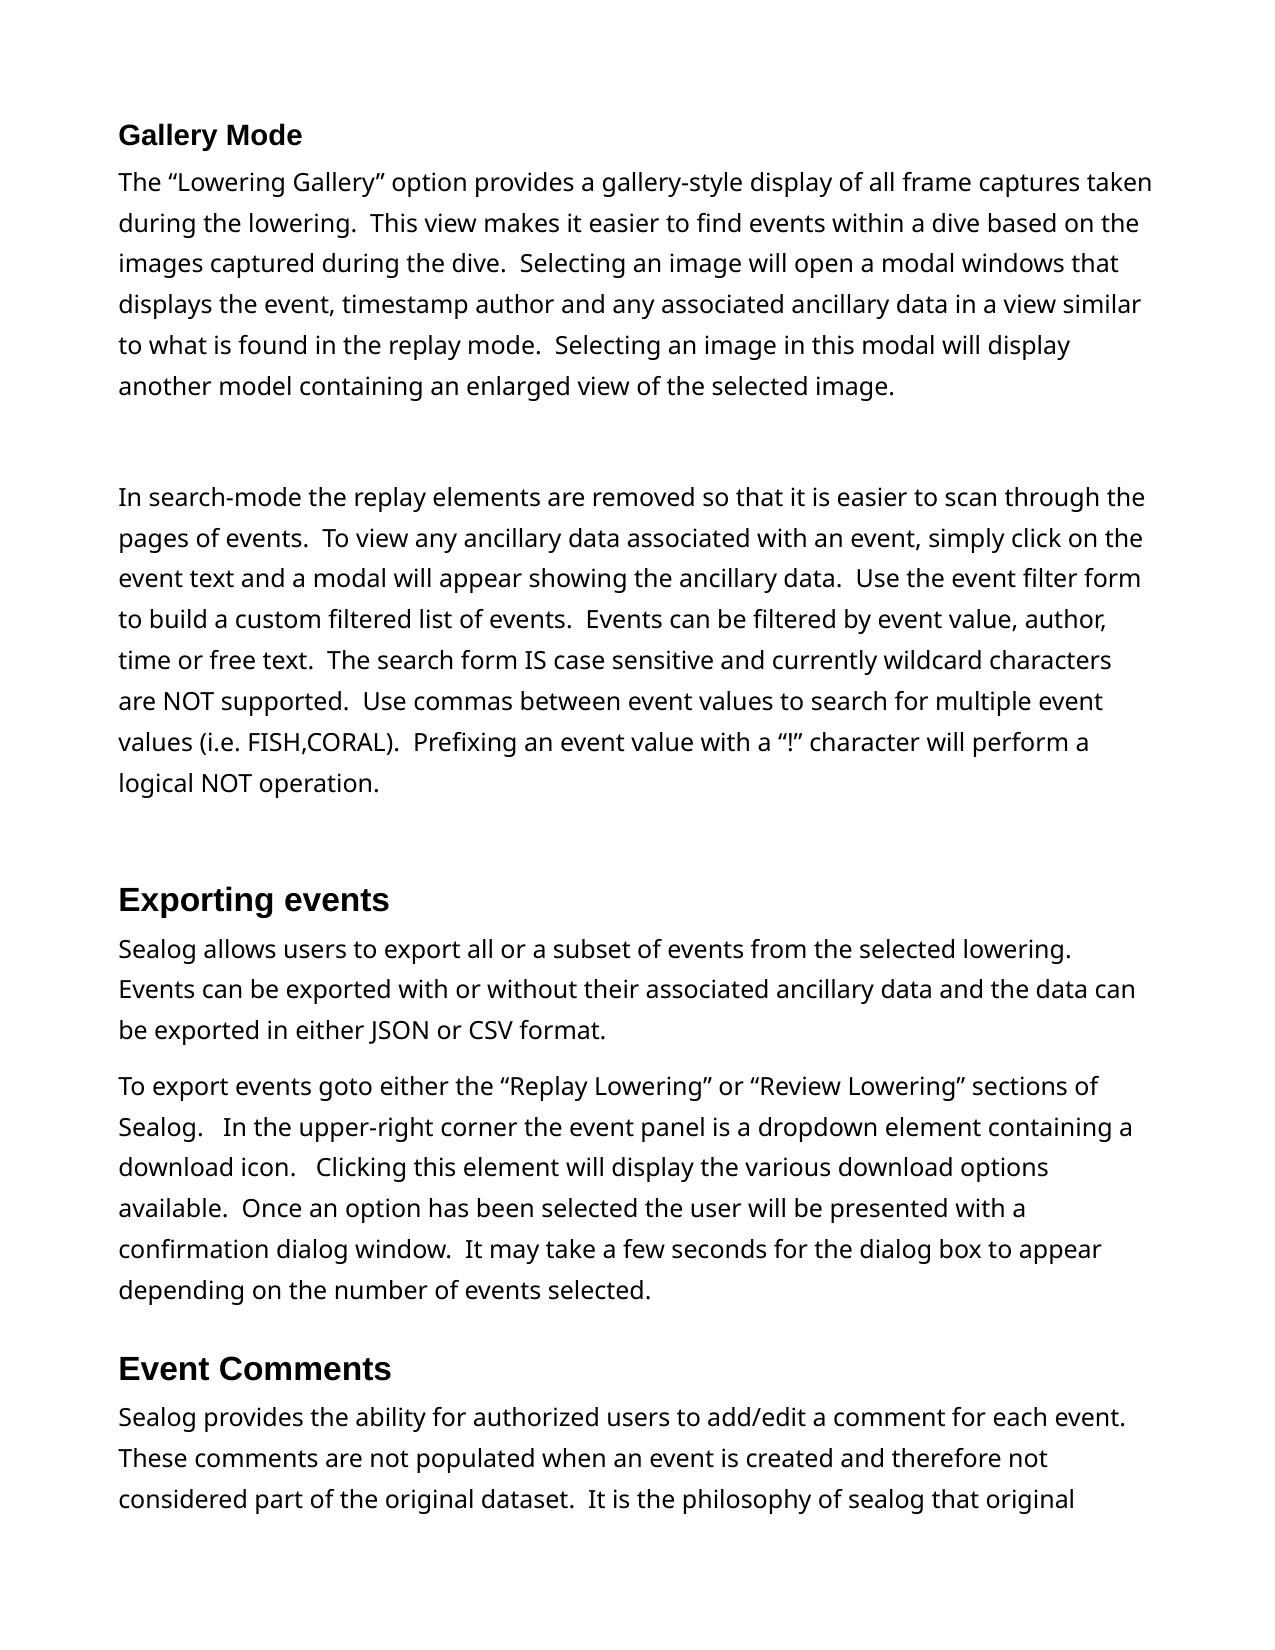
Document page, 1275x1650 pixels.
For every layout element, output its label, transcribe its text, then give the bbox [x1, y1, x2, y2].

text Sealog allows users to export all or a subset of events from the selected lowering. Events can be exported with or without their associated ancillary data and the data can be exported in either JSON or CSV format. [118, 931, 1157, 1047]
text In search-mode the replay elements are removed so that it is easier to scan through the pages of events. To view any ancillary data associated with an event, simply click on the event text and a modal will appear showing the ancillary data. Use the event filter form to build a custom filtered list of events. Events can be filtered by event value, author, time or free text. The search form IS case sensitive and currently wildcard characters are NOT supported. Use commas between event values to search for multiple event values (i.e. FISH,CORAL). Prefixing an event value with a “!” character will perform a logical NOT operation. [118, 479, 1157, 799]
text The “Lowering Gallery” option provides a gallery-style display of all frame captures taken during the lowering. This view makes it easier to find events within a dive based on the images captured during the dive. Selecting an image will open a modal windows that displays the event, timestamp author and any associated ancillary data in a view similar to what is found in the replay mode. Selecting an image in this modal will display another model containing an enlarged view of the selected image. [118, 164, 1157, 403]
text To export events goto either the “Replay Lowering” or “Review Lowering” sections of Sealog. In the upper-right corner the event panel is a dropdown element containing a download icon. Clicking this element will display the various download options available. Once an option has been selected the user will be presented with a confirmation dialog window. It may take a few seconds for the dialog box to appear depending on the number of events selected. [118, 1068, 1157, 1307]
text Sealog provides the ability for authorized users to add/edit a comment for each event. These comments are not populated when an event is created and therefore not considered part of the original dataset. It is the philosophy of sealog that original [118, 1400, 1157, 1516]
subtitle Event Comments [118, 1349, 1157, 1387]
subtitle Gallery Mode [118, 118, 1157, 152]
subtitle Exporting events [118, 841, 1157, 919]
